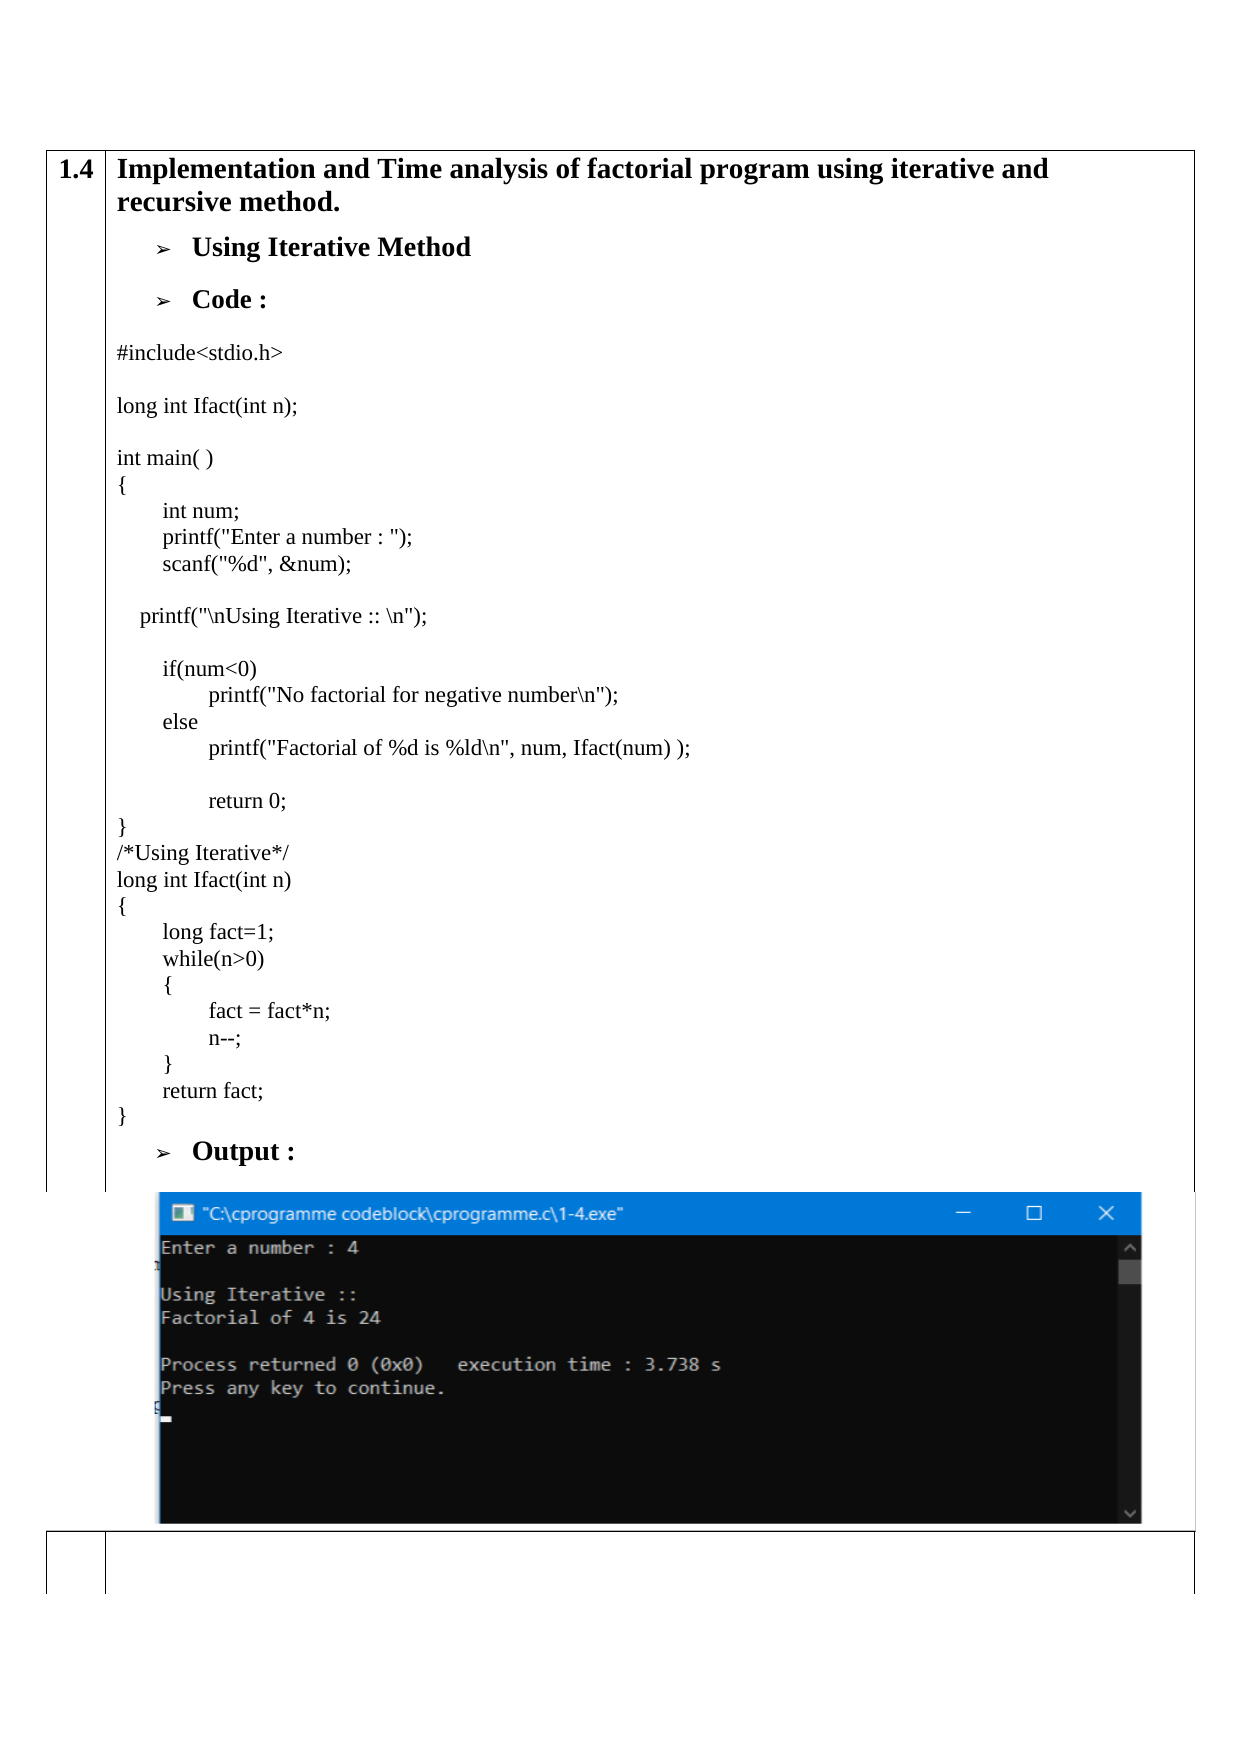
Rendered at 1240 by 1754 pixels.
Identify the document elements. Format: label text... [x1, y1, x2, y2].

text printf("No factorial for negative number\n"); [208, 681, 1170, 708]
text scanf("%d", &num); [162, 550, 1170, 576]
text Implementation and Time analysis of factorial program using iterative and recursive method. [117, 152, 1170, 217]
text int num; [162, 497, 1170, 523]
text { [162, 971, 1170, 998]
text printf("\nUsing Iterative :: \n"); [139, 602, 1170, 629]
text long fact=1; [162, 919, 1170, 945]
text printf("Enter a number : "); [162, 523, 1170, 549]
text if(num<0) [162, 655, 1170, 681]
list Output : [154, 1134, 1170, 1166]
text long int Ifact(int n) [117, 866, 1170, 892]
text 1.4 [58, 152, 94, 184]
list Using Iterative Method [154, 230, 1170, 262]
list Code : [154, 289, 1170, 313]
text { [117, 471, 1170, 497]
text while(n>0) [162, 945, 1170, 971]
text } [117, 813, 1170, 839]
text } [162, 1050, 1170, 1077]
text return 0; [208, 787, 1170, 813]
text printf("Factorial of %d is %ld\n", num, Ifact(num) ); [208, 734, 1170, 761]
text int main( ) [117, 444, 1170, 471]
text } [117, 1103, 1170, 1129]
text long int Ifact(int n); [117, 392, 1170, 418]
text fact = fact*n; [208, 998, 1170, 1024]
text #include<stdio.h> [117, 339, 1170, 366]
text /*Using Iterative*/ [117, 839, 1170, 866]
text n--; [208, 1024, 1170, 1050]
text return fact; [162, 1077, 1170, 1103]
text { [117, 892, 1170, 919]
text else [162, 708, 1170, 734]
